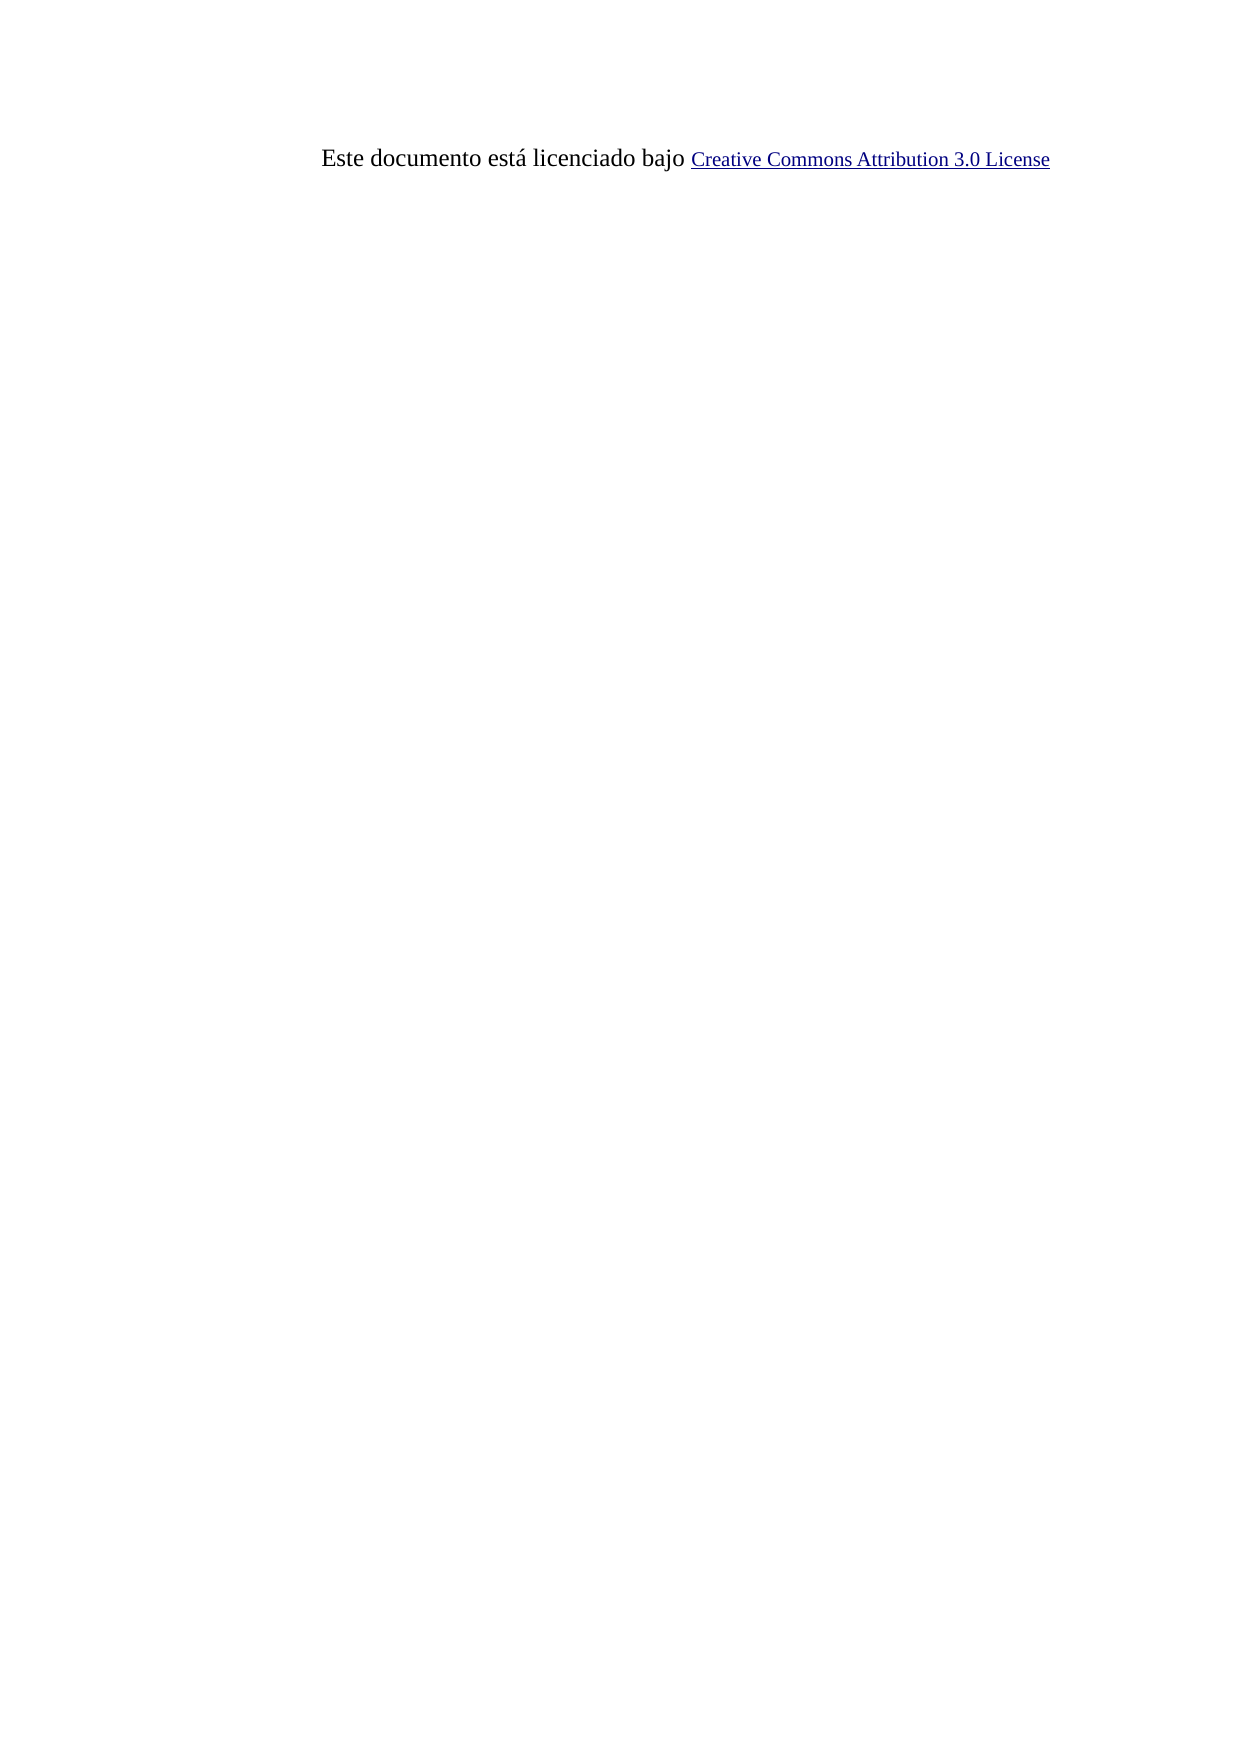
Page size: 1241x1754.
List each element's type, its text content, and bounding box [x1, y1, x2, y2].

text Este documento está licenciado bajo Creative Commons Attribution 3.0 License [177, 118, 1063, 172]
